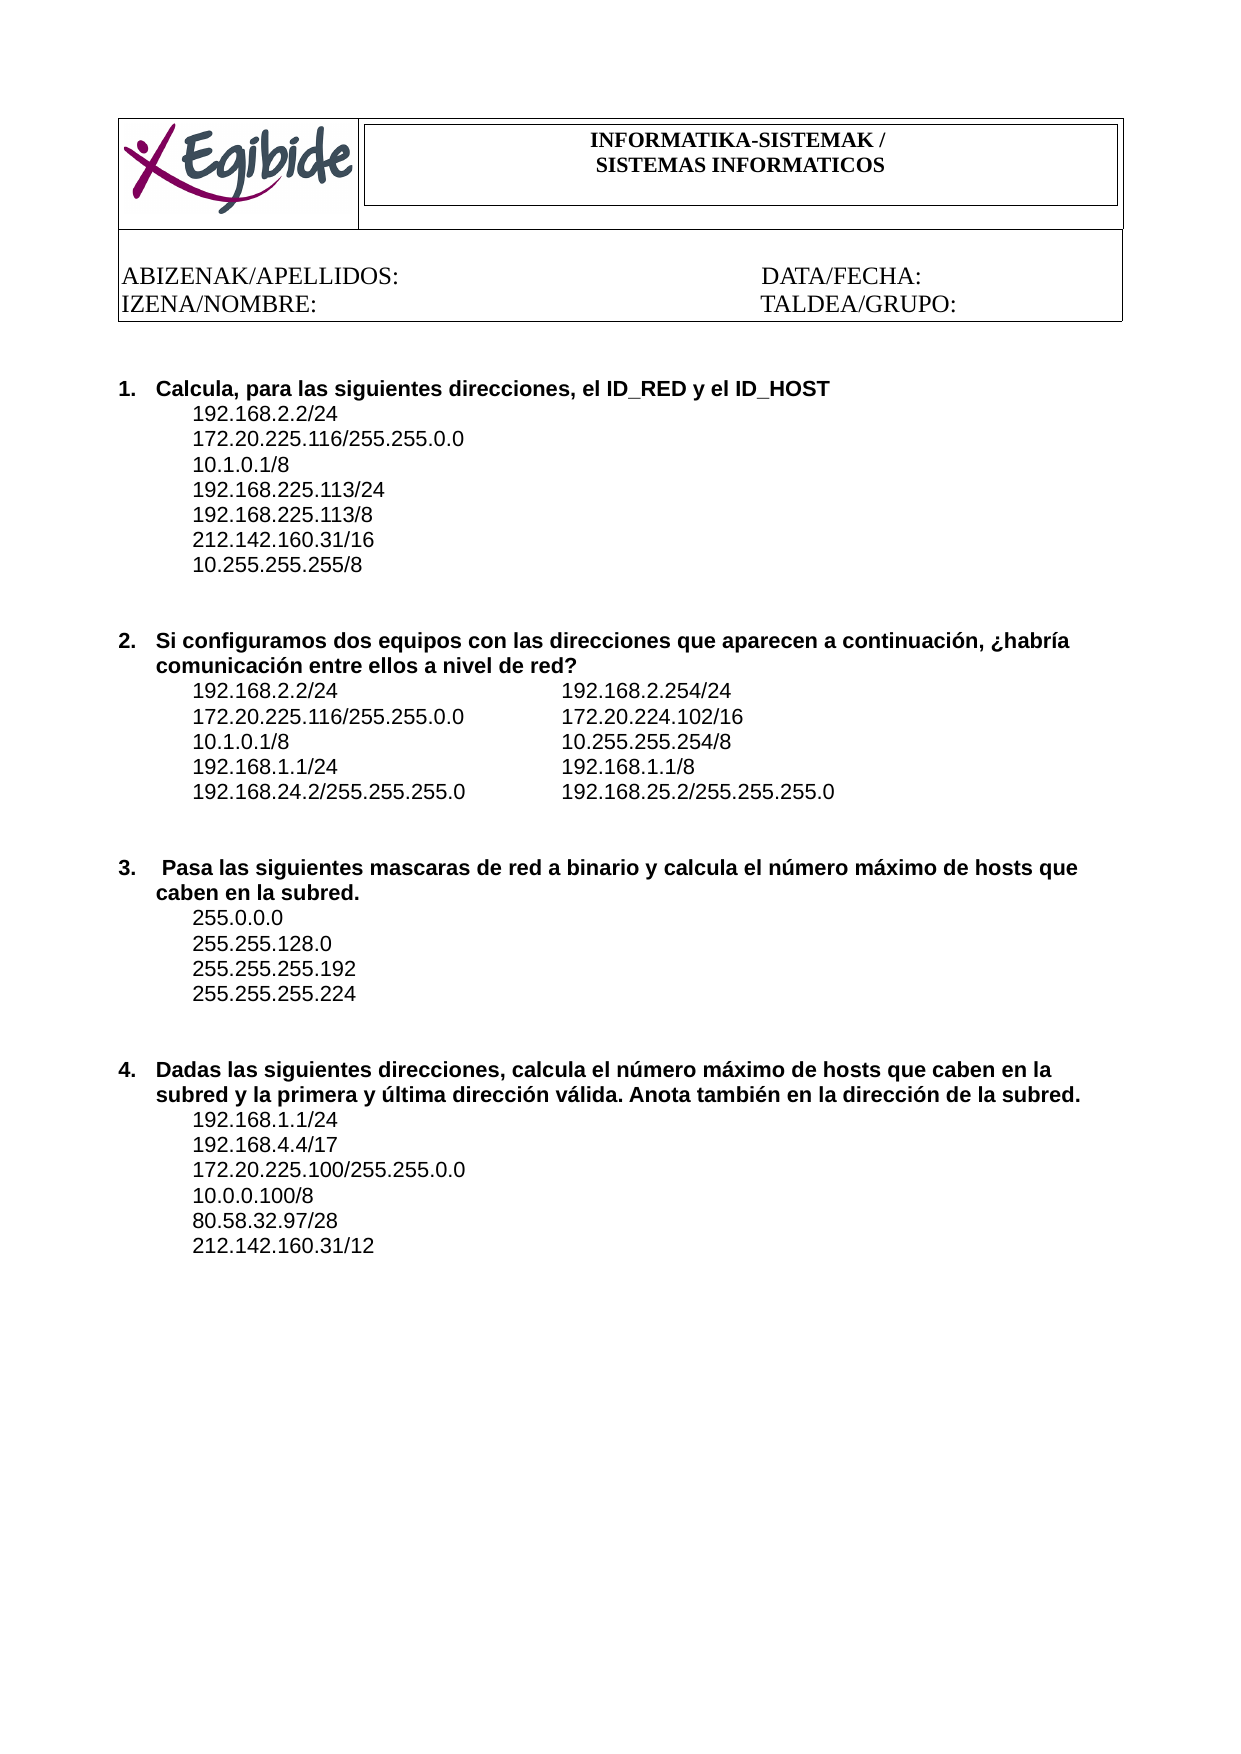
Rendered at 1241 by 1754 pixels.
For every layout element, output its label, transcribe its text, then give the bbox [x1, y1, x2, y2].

text 192.168.225.113/24 [192, 477, 1122, 502]
list Si configuramos dos equipos con las direcciones que aparecen a continuación, ¿habría comunicación entre ellos a nivel de red? [118, 628, 1122, 678]
text 192.168.4.4/17 [192, 1132, 1122, 1157]
text 172.20.225.116/255.255.0.0 [192, 426, 1122, 452]
text 192.168.1.1/24 [192, 1107, 1122, 1132]
list Pasa las siguientes mascaras de red a binario y calcula el número máximo de hosts que caben en la subred. [118, 855, 1122, 905]
text 10.1.0.1/8 [192, 452, 1122, 477]
text 192.168.2.2/24 192.168.2.254/24 [192, 678, 1122, 704]
text 255.0.0.0 [192, 905, 1122, 931]
text 192.168.2.2/24 [192, 401, 1122, 426]
text 172.20.225.116/255.255.0.0 172.20.224.102/16 [192, 704, 1122, 729]
list Dadas las siguientes direcciones, calcula el número máximo de hosts que caben en la subred y la primera y última dirección válida. Anota también en la dirección de la subred. [118, 1057, 1122, 1107]
text 255.255.128.0 [192, 931, 1122, 956]
text 212.142.160.31/12 [192, 1233, 1122, 1258]
text 80.58.32.97/28 [192, 1208, 1122, 1233]
text 212.142.160.31/16 [192, 527, 1122, 552]
text 255.255.255.192 [192, 956, 1122, 981]
text 192.168.24.2/255.255.255.0 192.168.25.2/255.255.255.0 [192, 779, 1122, 804]
text 10.1.0.1/8 10.255.255.254/8 [192, 729, 1122, 754]
text 192.168.225.113/8 [192, 502, 1122, 527]
text 192.168.1.1/24 192.168.1.1/8 [192, 754, 1122, 779]
text 255.255.255.224 [192, 981, 1122, 1006]
picture [123, 123, 353, 214]
list Calcula, para las siguientes direcciones, el ID_RED y el ID_HOST [118, 376, 1122, 401]
text 10.0.0.100/8 [192, 1183, 1122, 1208]
text 172.20.225.100/255.255.0.0 [192, 1157, 1122, 1183]
text 10.255.255.255/8 [192, 552, 1122, 578]
